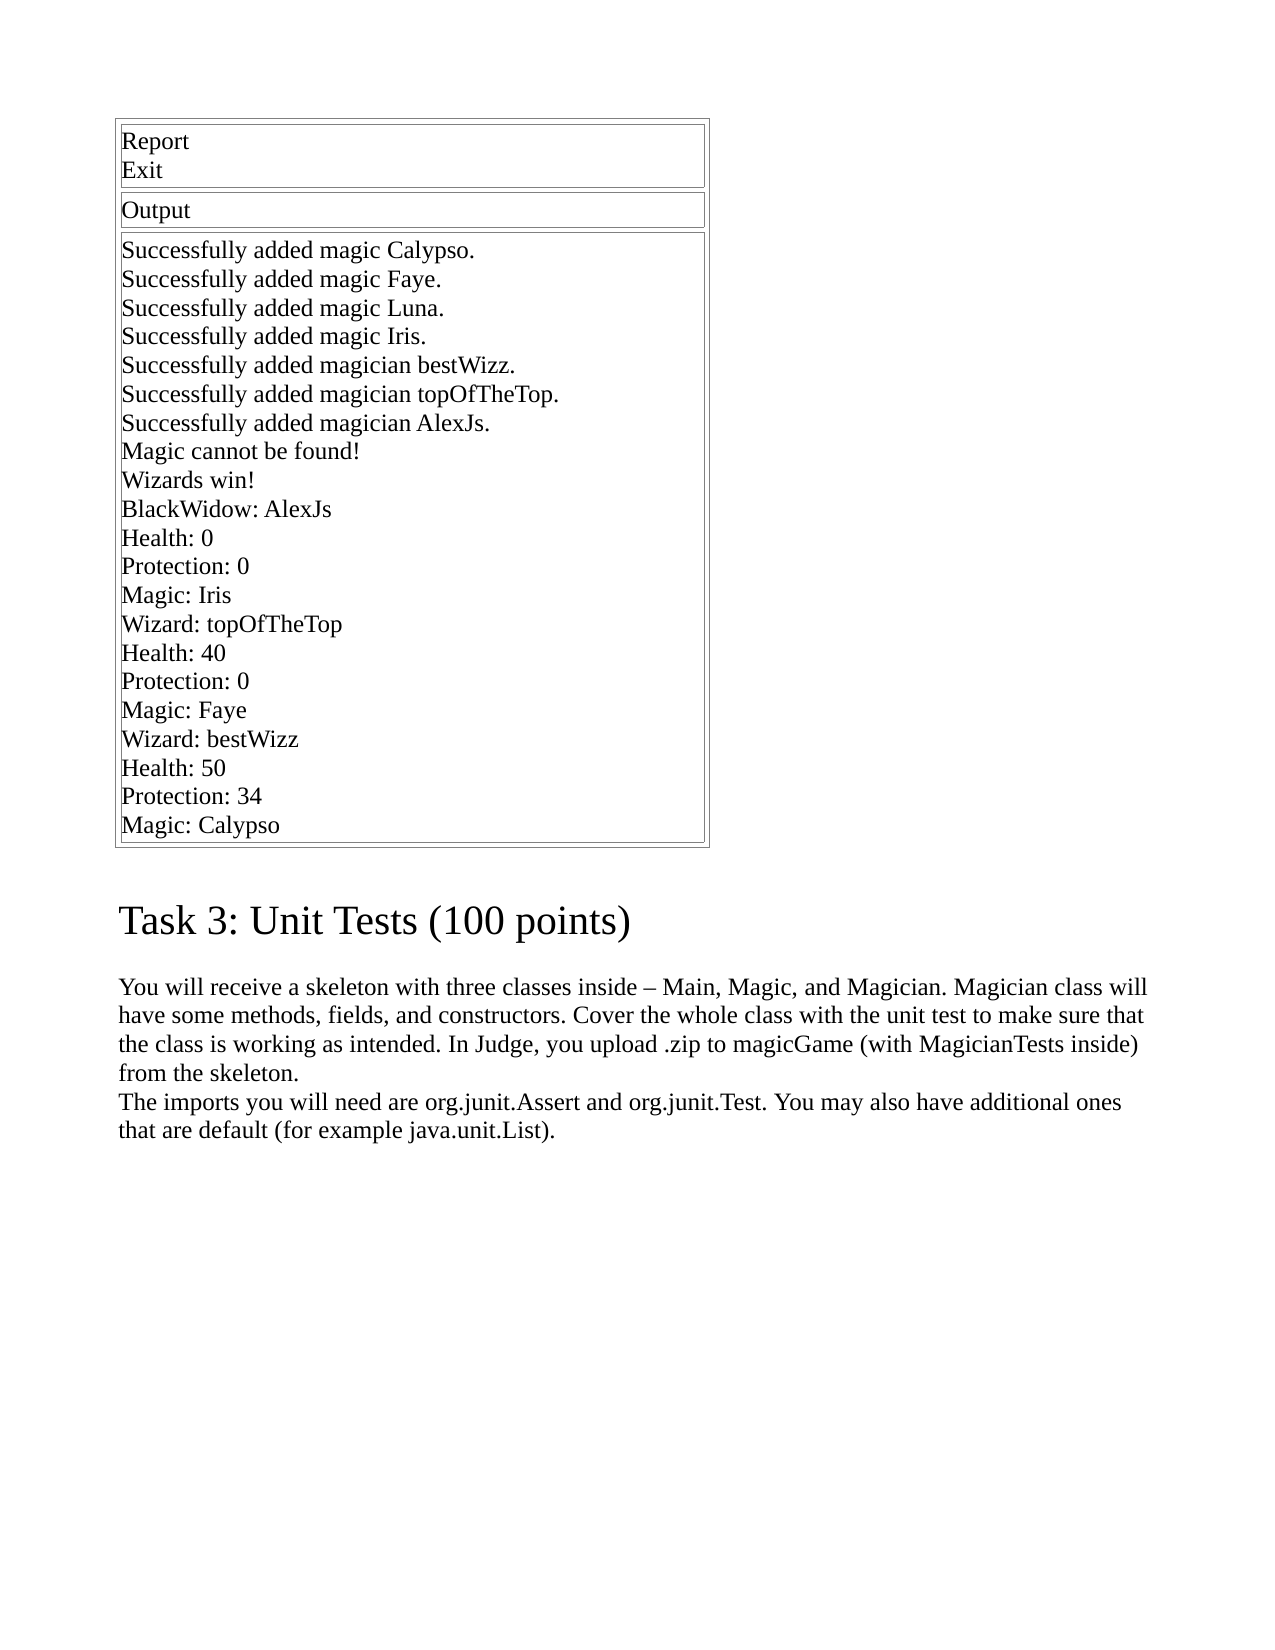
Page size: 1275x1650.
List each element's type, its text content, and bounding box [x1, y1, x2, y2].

text You will receive a skeleton with three classes inside – Main, Magic, and Magician. Magician class will have some methods, fields, and constructors. Cover the whole class with the unit test to make sure that the class is working as intended. In Judge, you upload .zip to magicGame (with MagicianTests inside) from the skeleton. [118, 972, 1157, 1087]
table_cell Successfully added magic Calypso. Successfully added magic Faye. Successfully added magic Luna. Successfully added magic Iris. Successfully added magician bestWizz. Successfully added magician topOfTheTop. Successfully added magician AlexJs. Magic cannot be found! Wizards win! BlackWidow: AlexJs Health: 0 Protection: 0 Magic: Iris Wizard: topOfTheTop Health: 40 Protection: 0 Magic: Faye Wizard: bestWizz Health: 50 Protection: 34 Magic: Calypso [118, 227, 706, 842]
text The imports you will need are org.junit.Assert and org.junit.Test. You may also have additional ones that are default (for example java.unit.List). [118, 1087, 1157, 1144]
text Task 3: Unit Tests (100 points) [118, 895, 1157, 943]
table_cell Report Exit [118, 119, 706, 187]
table_cell Output [118, 187, 706, 227]
